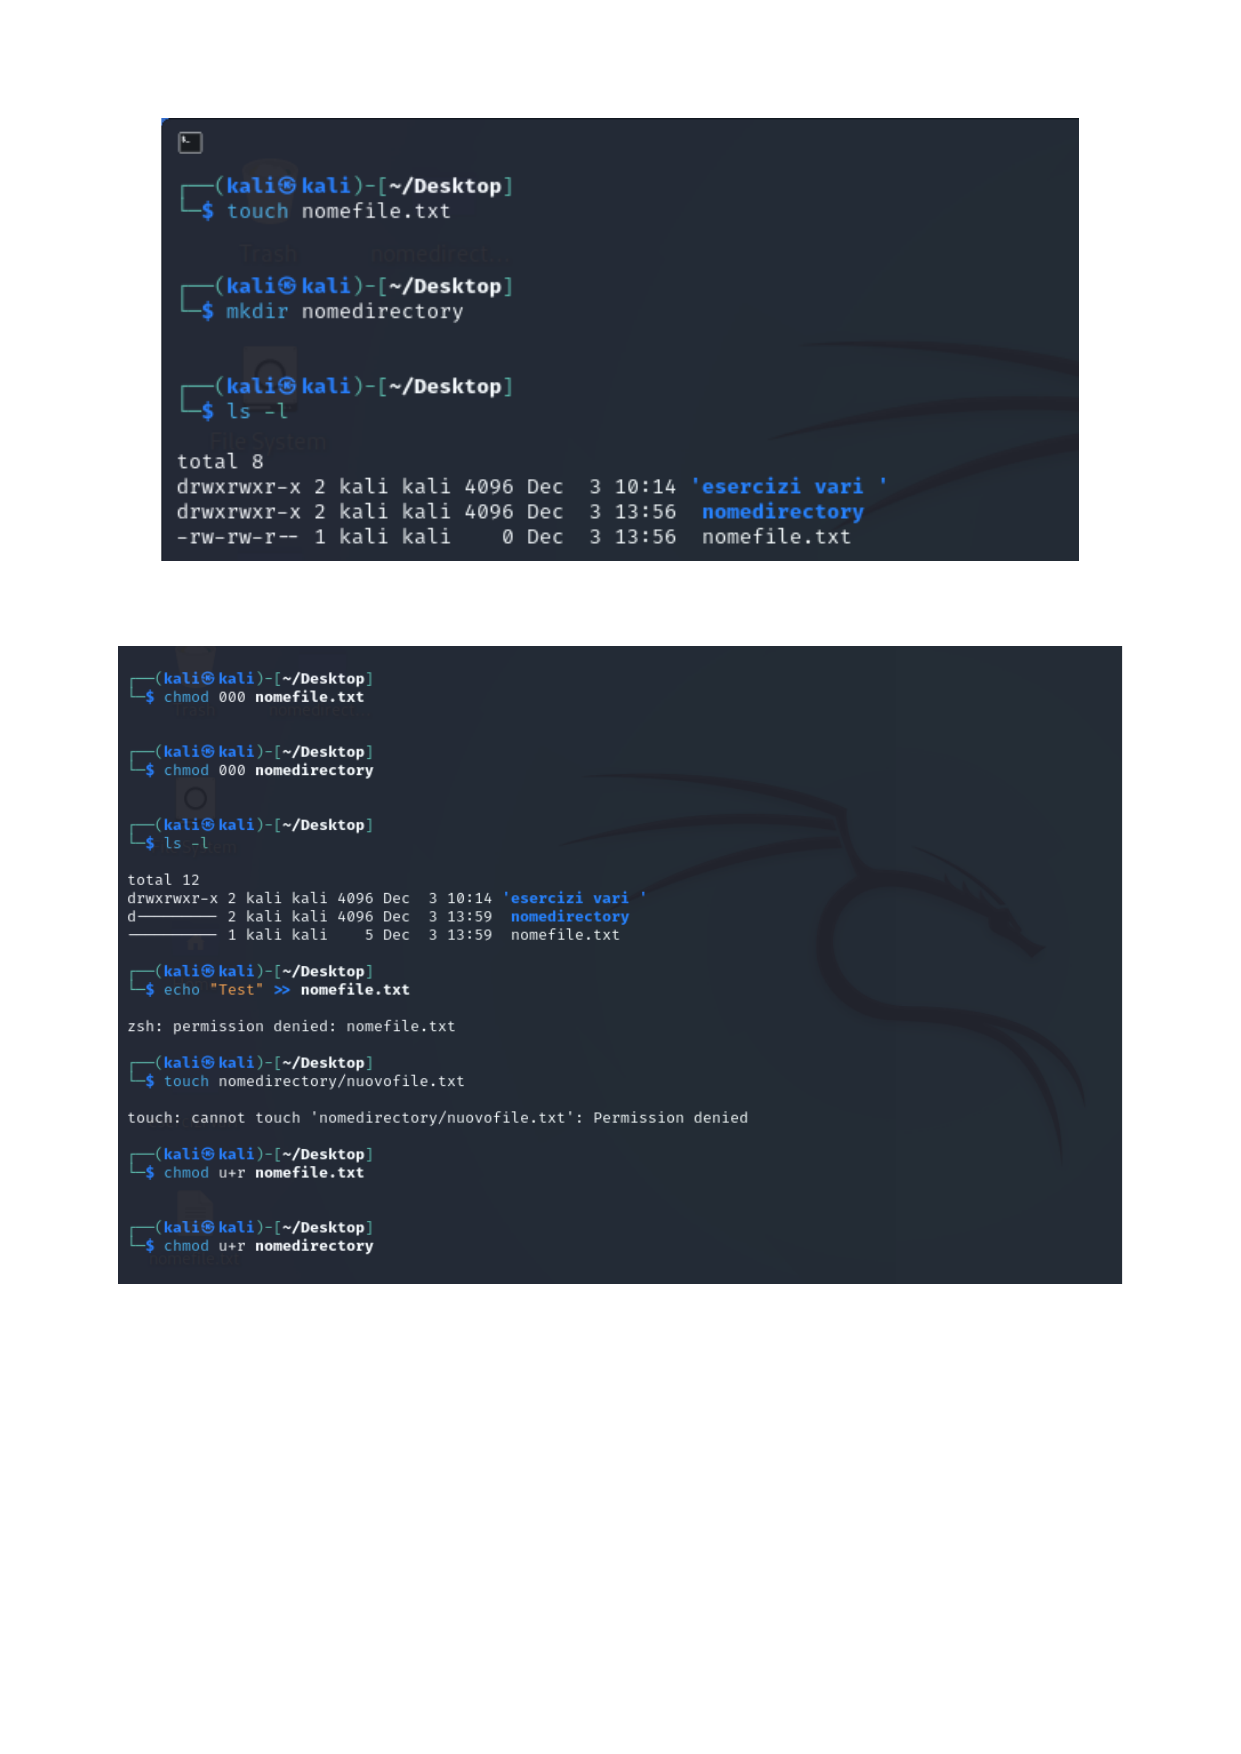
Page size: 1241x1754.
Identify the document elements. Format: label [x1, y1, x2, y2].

picture [118, 646, 1123, 1284]
picture [161, 118, 1079, 561]
